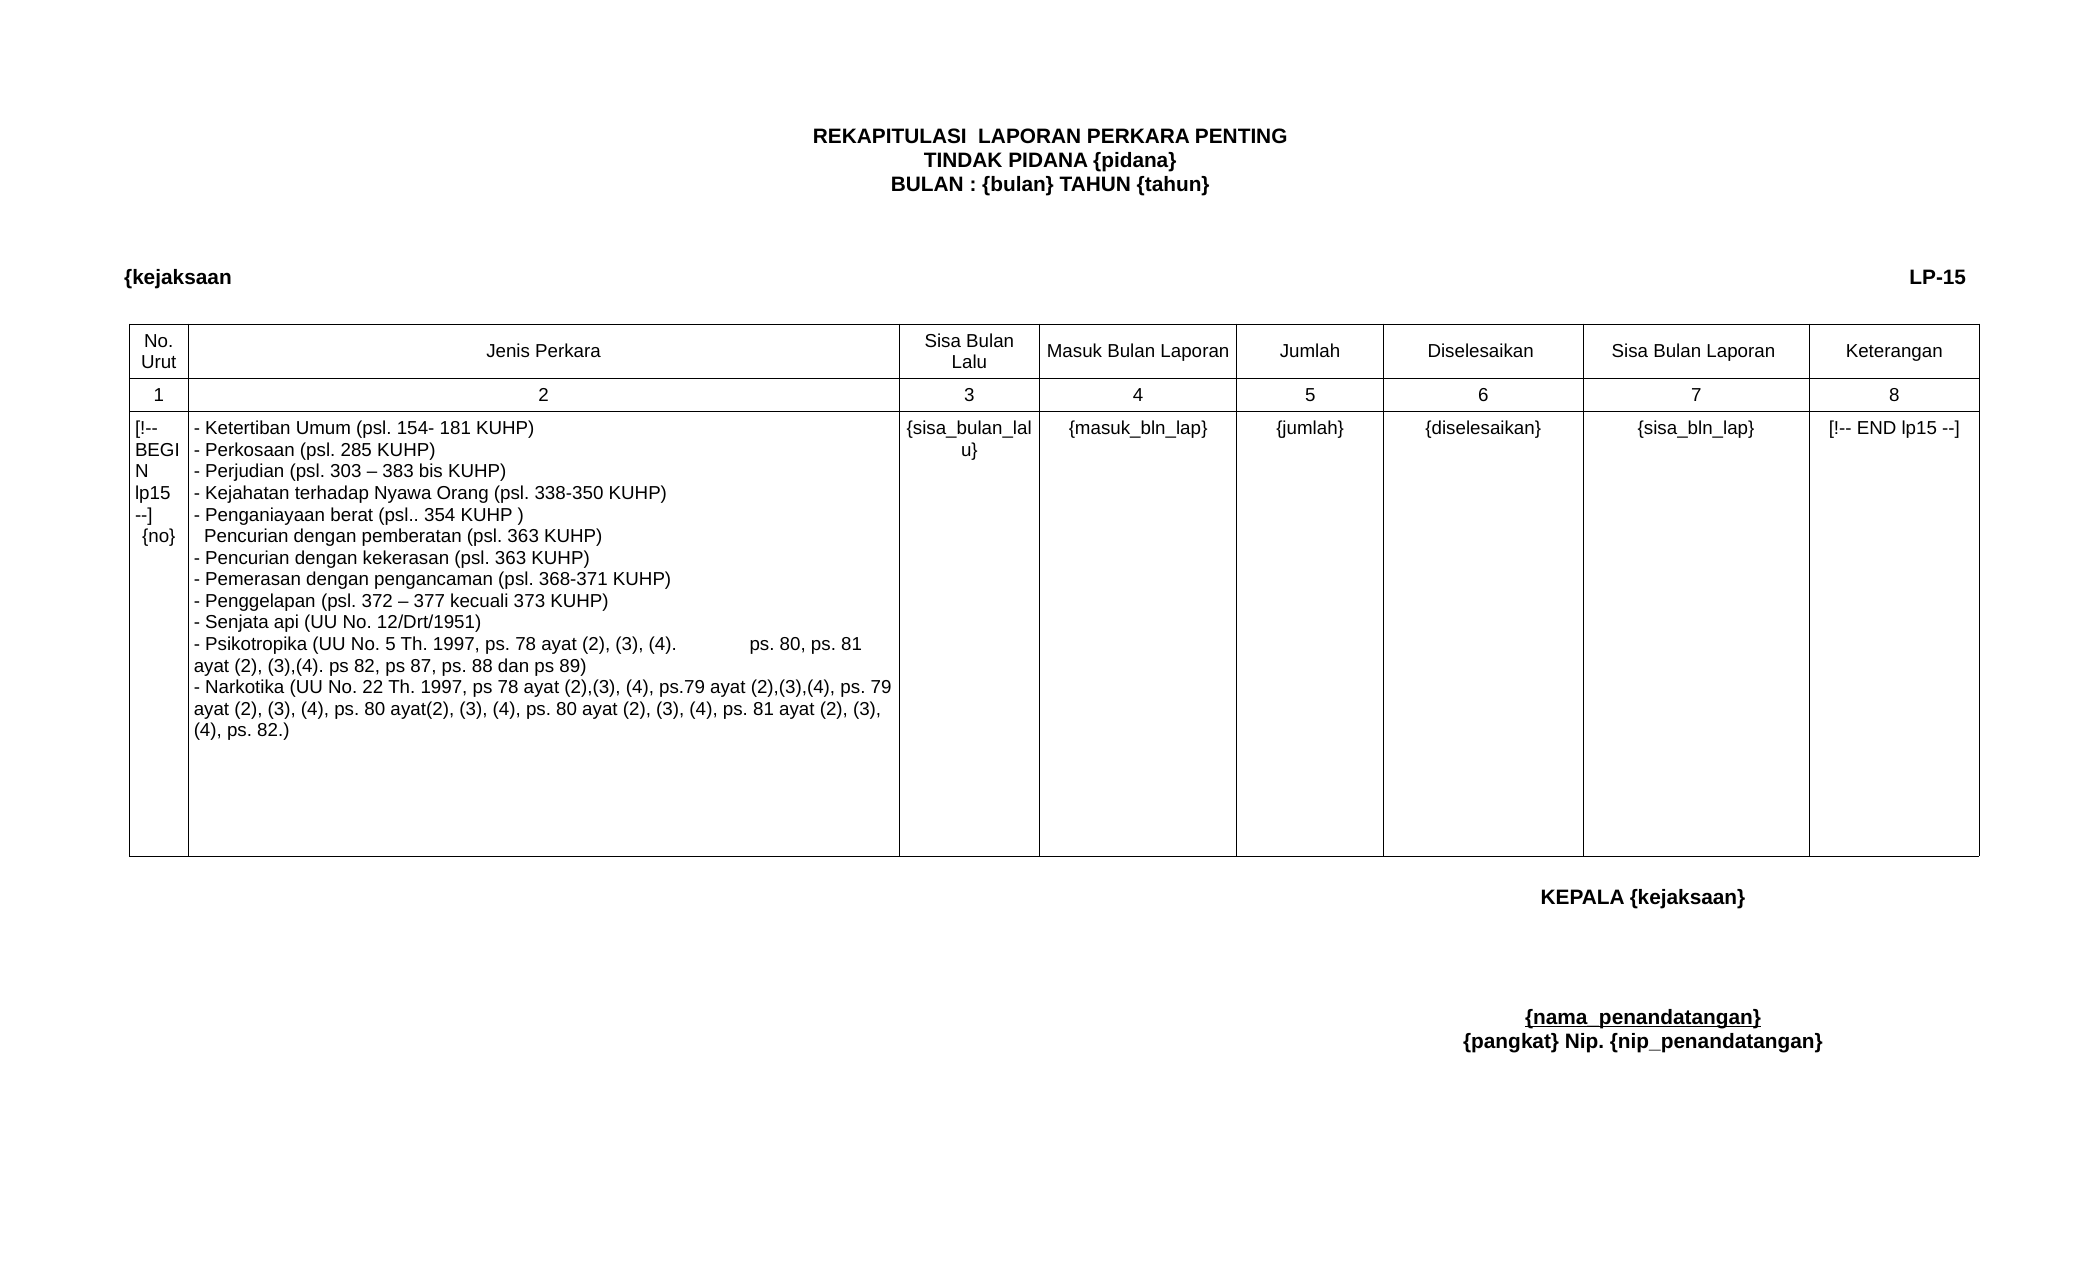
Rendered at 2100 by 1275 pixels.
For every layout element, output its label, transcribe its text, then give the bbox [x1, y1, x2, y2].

table_cell {sisa_bln_lap} [1584, 412, 1809, 856]
table_header LP-15 [1904, 259, 1983, 295]
table_header No. Urut [130, 325, 188, 378]
table_cell {masuk_bln_lap} [1040, 412, 1236, 856]
table_cell - Ketertiban Umum (psl. 154- 181 KUHP) - Perkosaan (psl. 285 KUHP) - Perjudian (psl. 303 – 383 bis KUHP) - Kejahatan terhadap Nyawa Orang (psl. 338-350 KUHP) - Penganiayaan berat (psl.. 354 KUHP ) Pencurian dengan pemberatan (psl. 363 KUHP) - Pencurian dengan kekerasan (psl. 363 KUHP) - Pemerasan dengan pengancaman (psl. 368-371 KUHP) - Penggelapan (psl. 372 – 377 kecuali 373 KUHP) - Senjata api (UU No. 12/Drt/1951) - Psikotropika (UU No. 5 Th. 1997, ps. 78 ayat (2), (3), (4). ps. 80, ps. 81 ayat (2), (3),(4). ps 82, ps 87, ps. 88 dan ps 89) - Narkotika (UU No. 22 Th. 1997, ps 78 ayat (2),(3), (4), ps.79 ayat (2),(3),(4), ps. 79 ayat (2), (3), (4), ps. 80 ayat(2), (3), (4), ps. 80 ayat (2), (3), (4), ps. 81 ayat (2), (3), (4), ps. 82.) [189, 412, 899, 856]
table_header Masuk Bulan Laporan [1040, 325, 1236, 378]
table_cell 2 [189, 379, 899, 411]
table_cell 6 [1384, 379, 1583, 411]
table_cell 5 [1237, 379, 1383, 411]
table_cell {sisa_bulan_lalu} [900, 412, 1039, 856]
table_header [122, 885, 258, 1053]
table_cell 7 [1584, 379, 1809, 411]
table_cell {diselesaikan} [1384, 412, 1583, 856]
table_cell [!-- END lp15 --] [1810, 412, 1979, 856]
table_header Sisa Bulan Lalu [900, 325, 1039, 378]
table_header Keterangan [1810, 325, 1979, 378]
table_cell [!-- BEGIN lp15 --] {no} [130, 412, 188, 856]
table_cell 4 [1040, 379, 1236, 411]
table_header Jumlah [1237, 325, 1383, 378]
table_cell 3 [900, 379, 1039, 411]
table_cell 8 [1810, 379, 1979, 411]
table_header KEPALA {kejaksaan} {nama_penandatangan} {pangkat} Nip. {nip_penandatangan} [1304, 885, 1981, 1053]
table_cell {jumlah} [1237, 412, 1383, 856]
table_header [258, 885, 709, 1053]
table_header Jenis Perkara [189, 325, 899, 378]
table_cell 1 [130, 379, 188, 411]
table_header Sisa Bulan Laporan [1584, 325, 1809, 378]
table_header [709, 885, 1304, 1053]
table_header {kejaksaan [118, 259, 1903, 295]
table_header Diselesaikan [1384, 325, 1583, 378]
table_header REKAPITULASI LAPORAN PERKARA PENTING TINDAK PIDANA {pidana} BULAN : {bulan} TAHUN {tahun} [118, 118, 1982, 231]
